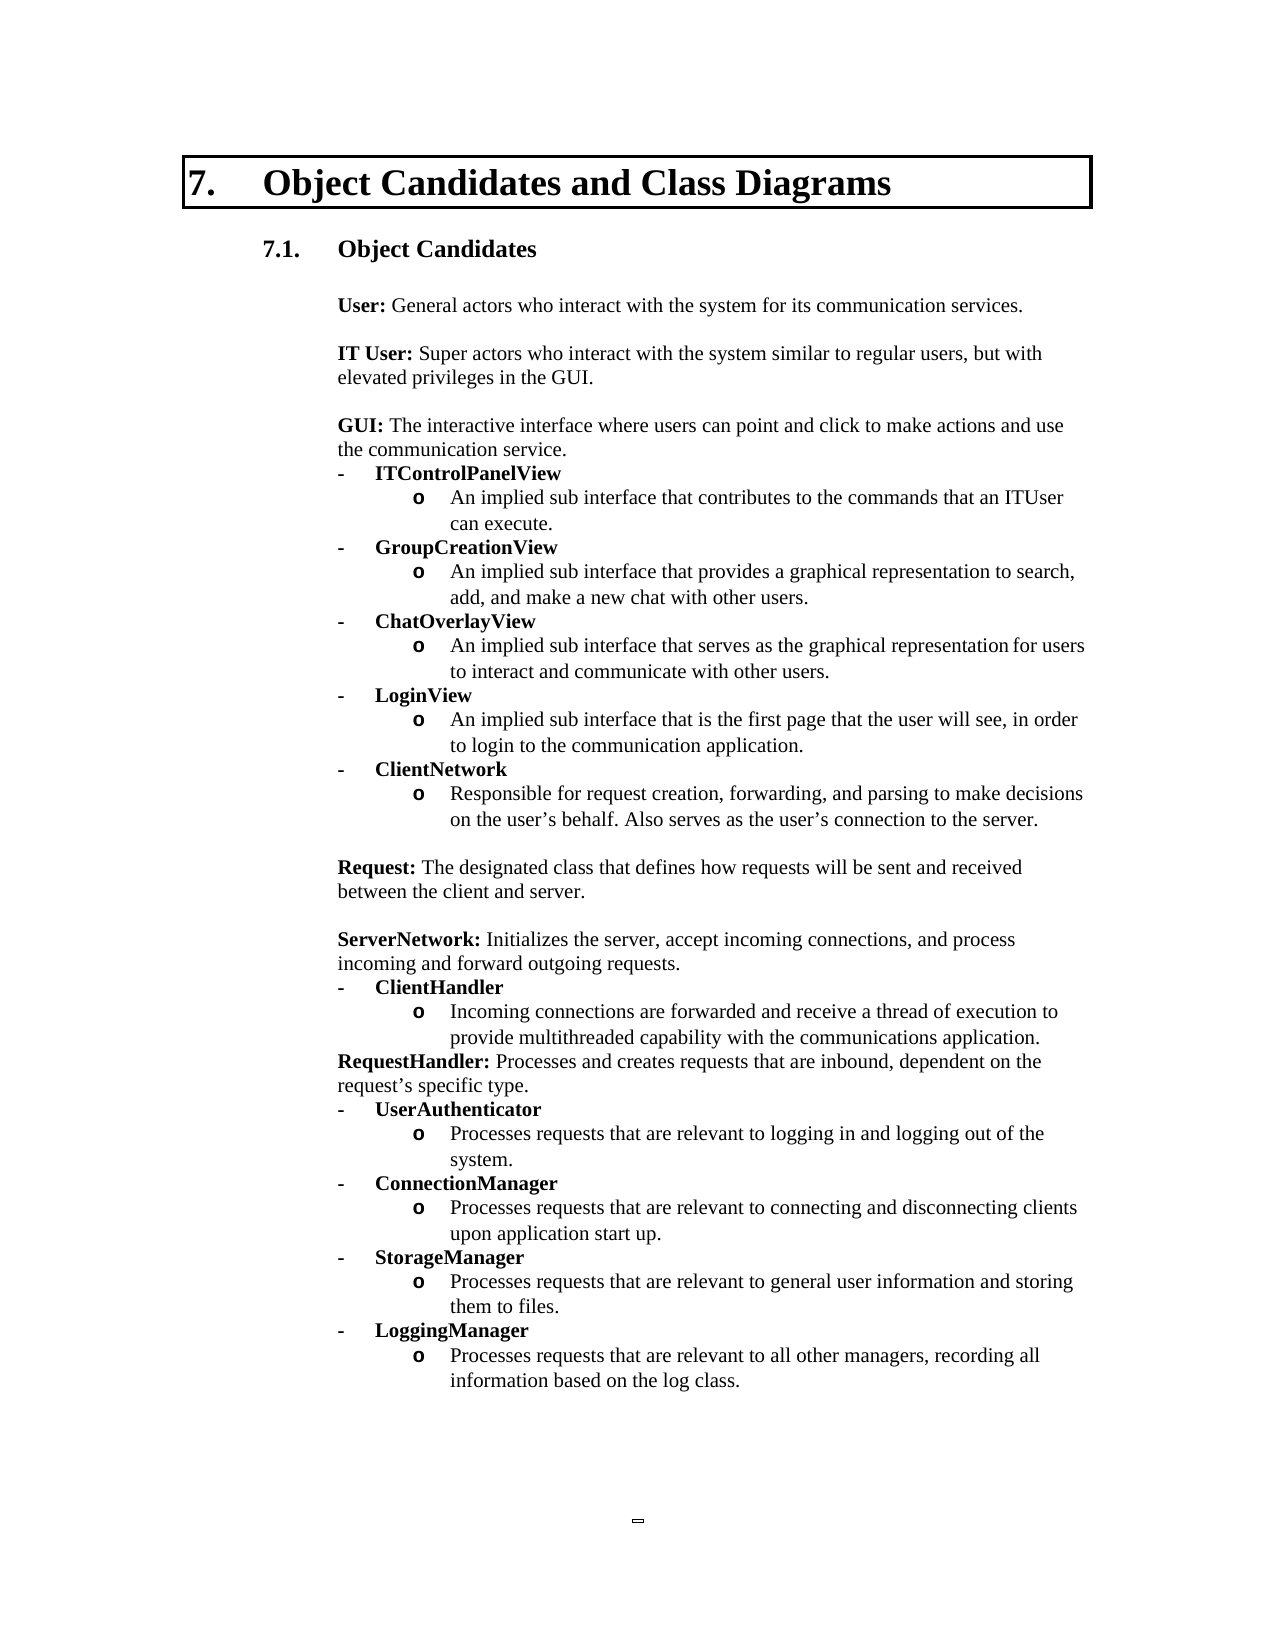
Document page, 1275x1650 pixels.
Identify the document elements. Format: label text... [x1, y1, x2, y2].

list StorageManager [337, 1244, 1087, 1269]
text IT User: Super actors who interact with the system similar to regular users, but with elevated privileges in the GUI. [337, 341, 1087, 389]
list ConnectionManager [337, 1171, 1087, 1195]
list ChatOverlayView [337, 609, 1087, 633]
list Processes requests that are relevant to general user information and storing them to files. [412, 1269, 1087, 1318]
list An implied sub interface that provides a graphical representation to search, add, and make a new chat with other users. [412, 559, 1087, 609]
list An implied sub interface that serves as the graphical representation for users to interact and communicate with other users. [412, 633, 1087, 683]
list Processes requests that are relevant to logging in and logging out of the system. [412, 1121, 1087, 1171]
text ServerNetwork: Initializes the server, accept incoming connections, and process incoming and forward outgoing requests. [337, 927, 1087, 975]
subtitle Object Candidates [262, 234, 1087, 262]
list Processes requests that are relevant to all other managers, recording all information based on the log class. [412, 1342, 1087, 1392]
text GUI: The interactive interface where users can point and click to make actions and use the communication service. [337, 413, 1087, 461]
text Request: The designated class that defines how requests will be sent and received between the client and server. [337, 854, 1087, 903]
list LoggingManager [337, 1318, 1087, 1342]
list GroupCreationView [337, 535, 1087, 559]
list LoginView [337, 683, 1087, 707]
list ClientNetwork [337, 757, 1087, 781]
list Responsible for request creation, forwarding, and parsing to make decisions on the user’s behalf. Also serves as the user’s connection to the server. [412, 781, 1087, 831]
text User: General actors who interact with the system for its communication services. [337, 293, 1087, 317]
list UserAuthenticator [337, 1097, 1087, 1121]
text RequestHandler: Processes and creates requests that are inbound, dependent on the request’s specific type. [337, 1049, 1087, 1097]
subtitle Object Candidates and Class Diagrams [185, 158, 1089, 206]
list Processes requests that are relevant to connecting and disconnecting clients upon application start up. [412, 1195, 1087, 1244]
list Incoming connections are forwarded and receive a thread of execution to provide multithreaded capability with the communications application. [412, 999, 1087, 1049]
list An implied sub interface that contributes to the commands that an ITUser can execute. [412, 485, 1087, 535]
list An implied sub interface that is the first page that the user will see, in order to login to the communication application. [412, 707, 1087, 757]
list ITControlPanelView [337, 461, 1087, 485]
list ClientHandler [337, 975, 1087, 999]
